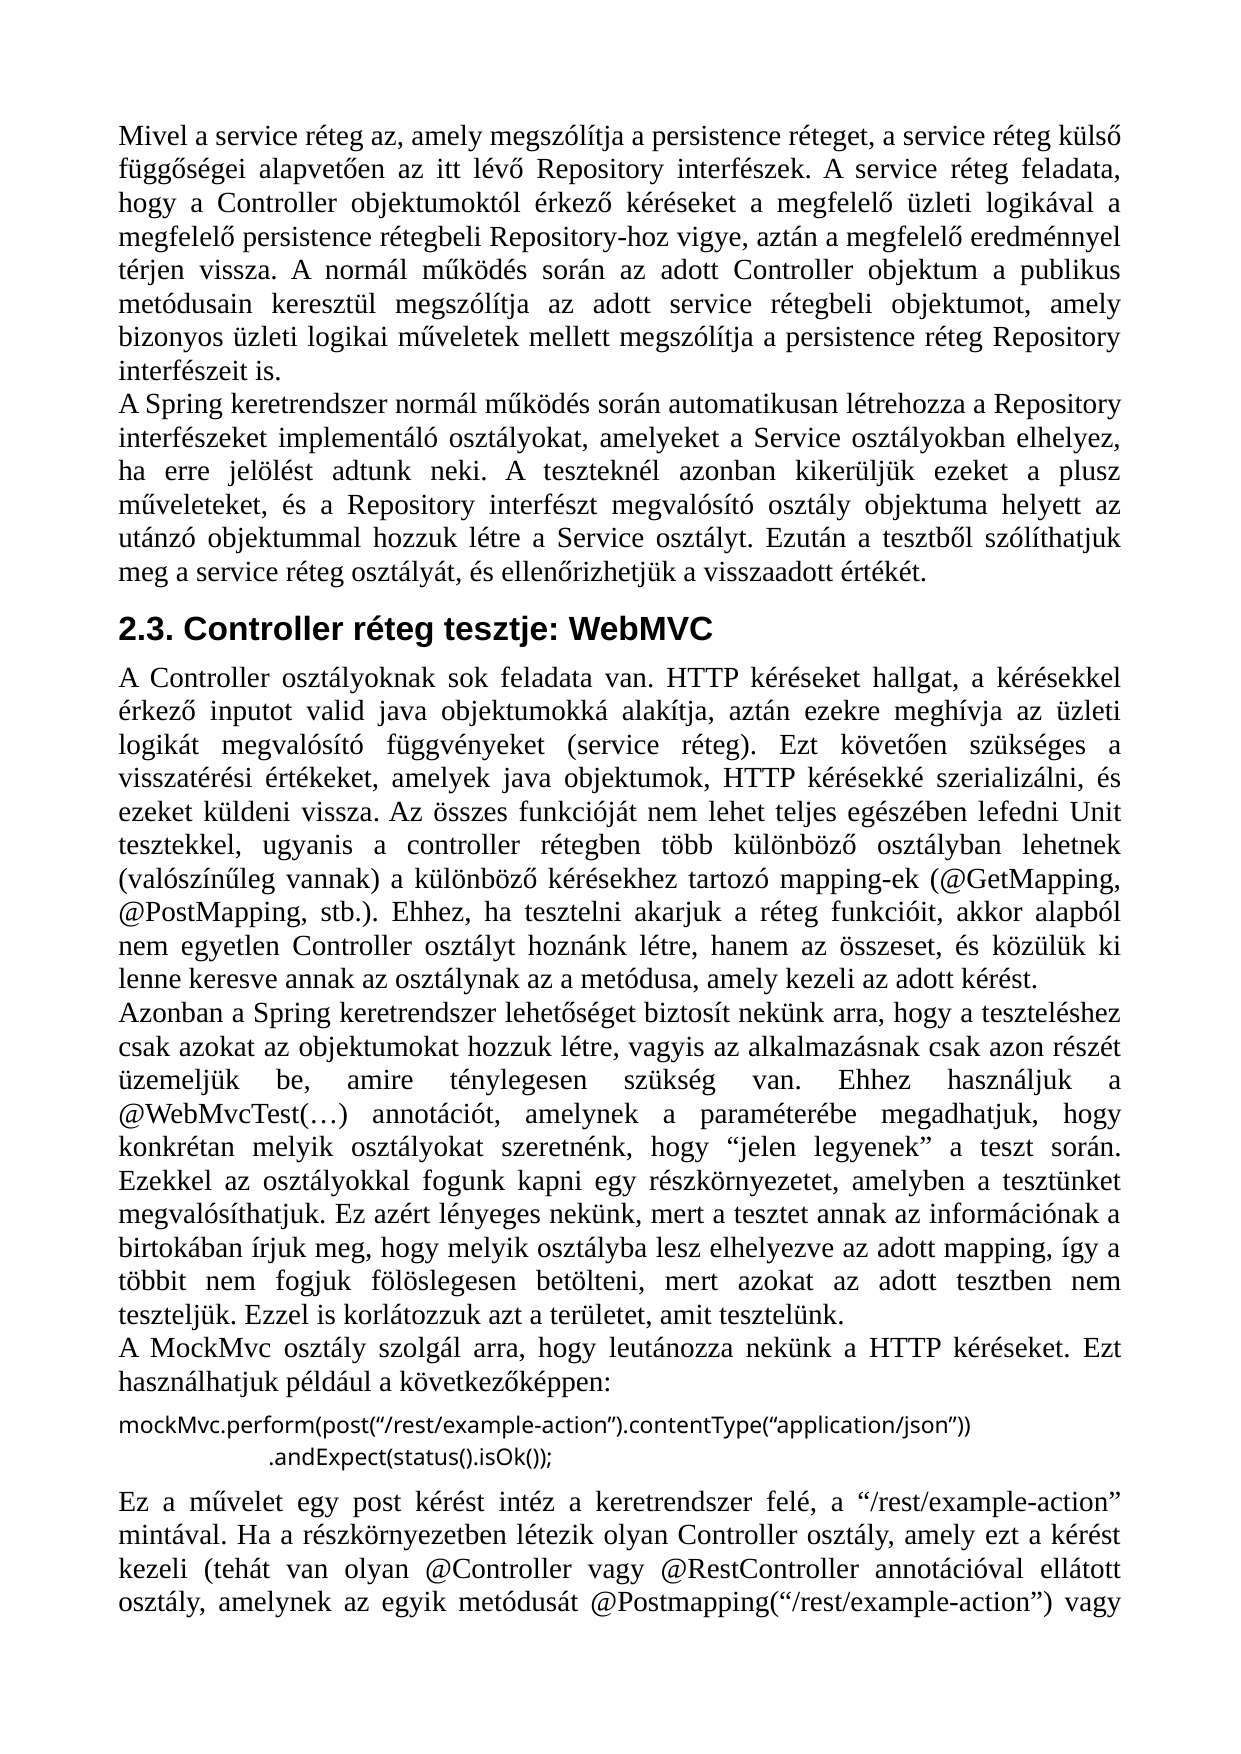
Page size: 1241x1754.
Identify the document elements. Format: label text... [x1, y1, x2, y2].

text A Spring keretrendszer normál működés során automatikusan létrehozza a Repository interfészeket implementáló osztályokat, amelyeket a Service osztályokban elhelyez, ha erre jelölést adtunk neki. A teszteknél azonban kikerüljük ezeket a plusz műveleteket, és a Repository interfészt megvalósító osztály objektuma helyett az utánzó objektummal hozzuk létre a Service osztályt. Ezután a tesztből szólíthatjuk meg a service réteg osztályát, és ellenőrizhetjük a visszaadott értékét. [118, 386, 1122, 588]
text A MockMvc osztály szolgál arra, hogy leutánozza nekünk a HTTP kéréseket. Ezt használhatjuk például a következőképpen: [118, 1331, 1122, 1398]
text Mivel a service réteg az, amely megszólítja a persistence réteget, a service réteg külső függőségei alapvetően az itt lévő Repository interfészek. A service réteg feladata, hogy a Controller objektumoktól érkező kéréseket a megfelelő üzleti logikával a megfelelő persistence rétegbeli Repository-hoz vigye, aztán a megfelelő eredménnyel térjen vissza. A normál működés során az adott Controller objektum a publikus metódusain keresztül megszólítja az adott service rétegbeli objektumot, amely bizonyos üzleti logikai műveletek mellett megszólítja a persistence réteg Repository interfészeit is. [118, 118, 1122, 386]
text A Controller osztályoknak sok feladata van. HTTP kéréseket hallgat, a kérésekkel érkező inputot valid java objektumokká alakítja, aztán ezekre meghívja az üzleti logikát megvalósító függvényeket (service réteg). Ezt követően szükséges a visszatérési értékeket, amelyek java objektumok, HTTP kérésekké szerializálni, és ezeket küldeni vissza. Az összes funkcióját nem lehet teljes egészében lefedni Unit tesztekkel, ugyanis a controller rétegben több különböző osztályban lehetnek (valószínűleg vannak) a különböző kérésekhez tartozó mapping-ek (@GetMapping, @PostMapping, stb.). Ehhez, ha tesztelni akarjuk a réteg funkcióit, akkor alapból nem egyetlen Controller osztályt hoznánk létre, hanem az összeset, és közülük ki lenne keresve annak az osztálynak az a metódusa, amely kezeli az adott kérést. [118, 660, 1122, 995]
text Azonban a Spring keretrendszer lehetőséget biztosít nekünk arra, hogy a teszteléshez csak azokat az objektumokat hozzuk létre, vagyis az alkalmazásnak csak azon részét üzemeljük be, amire ténylegesen szükség van. Ehhez használjuk a @WebMvcTest(…) annotációt, amelynek a paraméterébe megadhatjuk, hogy konkrétan melyik osztályokat szeretnénk, hogy “jelen legyenek” a teszt során. Ezekkel az osztályokkal fogunk kapni egy részkörnyezetet, amelyben a tesztünket megvalósíthatjuk. Ez azért lényeges nekünk, mert a tesztet annak az információnak a birtokában írjuk meg, hogy melyik osztályba lesz elhelyezve az adott mapping, így a többit nem fogjuk fölöslegesen betölteni, mert azokat az adott tesztben nem teszteljük. Ezzel is korlátozzuk azt a területet, amit tesztelünk. [118, 995, 1122, 1331]
text Ez a művelet egy post kérést intéz a keretrendszer felé, a “/rest/example-action” mintával. Ha a részkörnyezetben létezik olyan Controller osztály, amely ezt a kérést kezeli (tehát van olyan @Controller vagy @RestController annotációval ellátott osztály, amelynek az egyik metódusát @Postmapping(“/rest/example-action”) vagy [118, 1484, 1122, 1618]
text mockMvc.perform(post(“/rest/example-action”).contentType(“application/json”)) .andExpect(status().isOk()); [118, 1409, 1122, 1472]
subtitle 2.3. Controller réteg tesztje: WebMVC [118, 608, 1122, 647]
